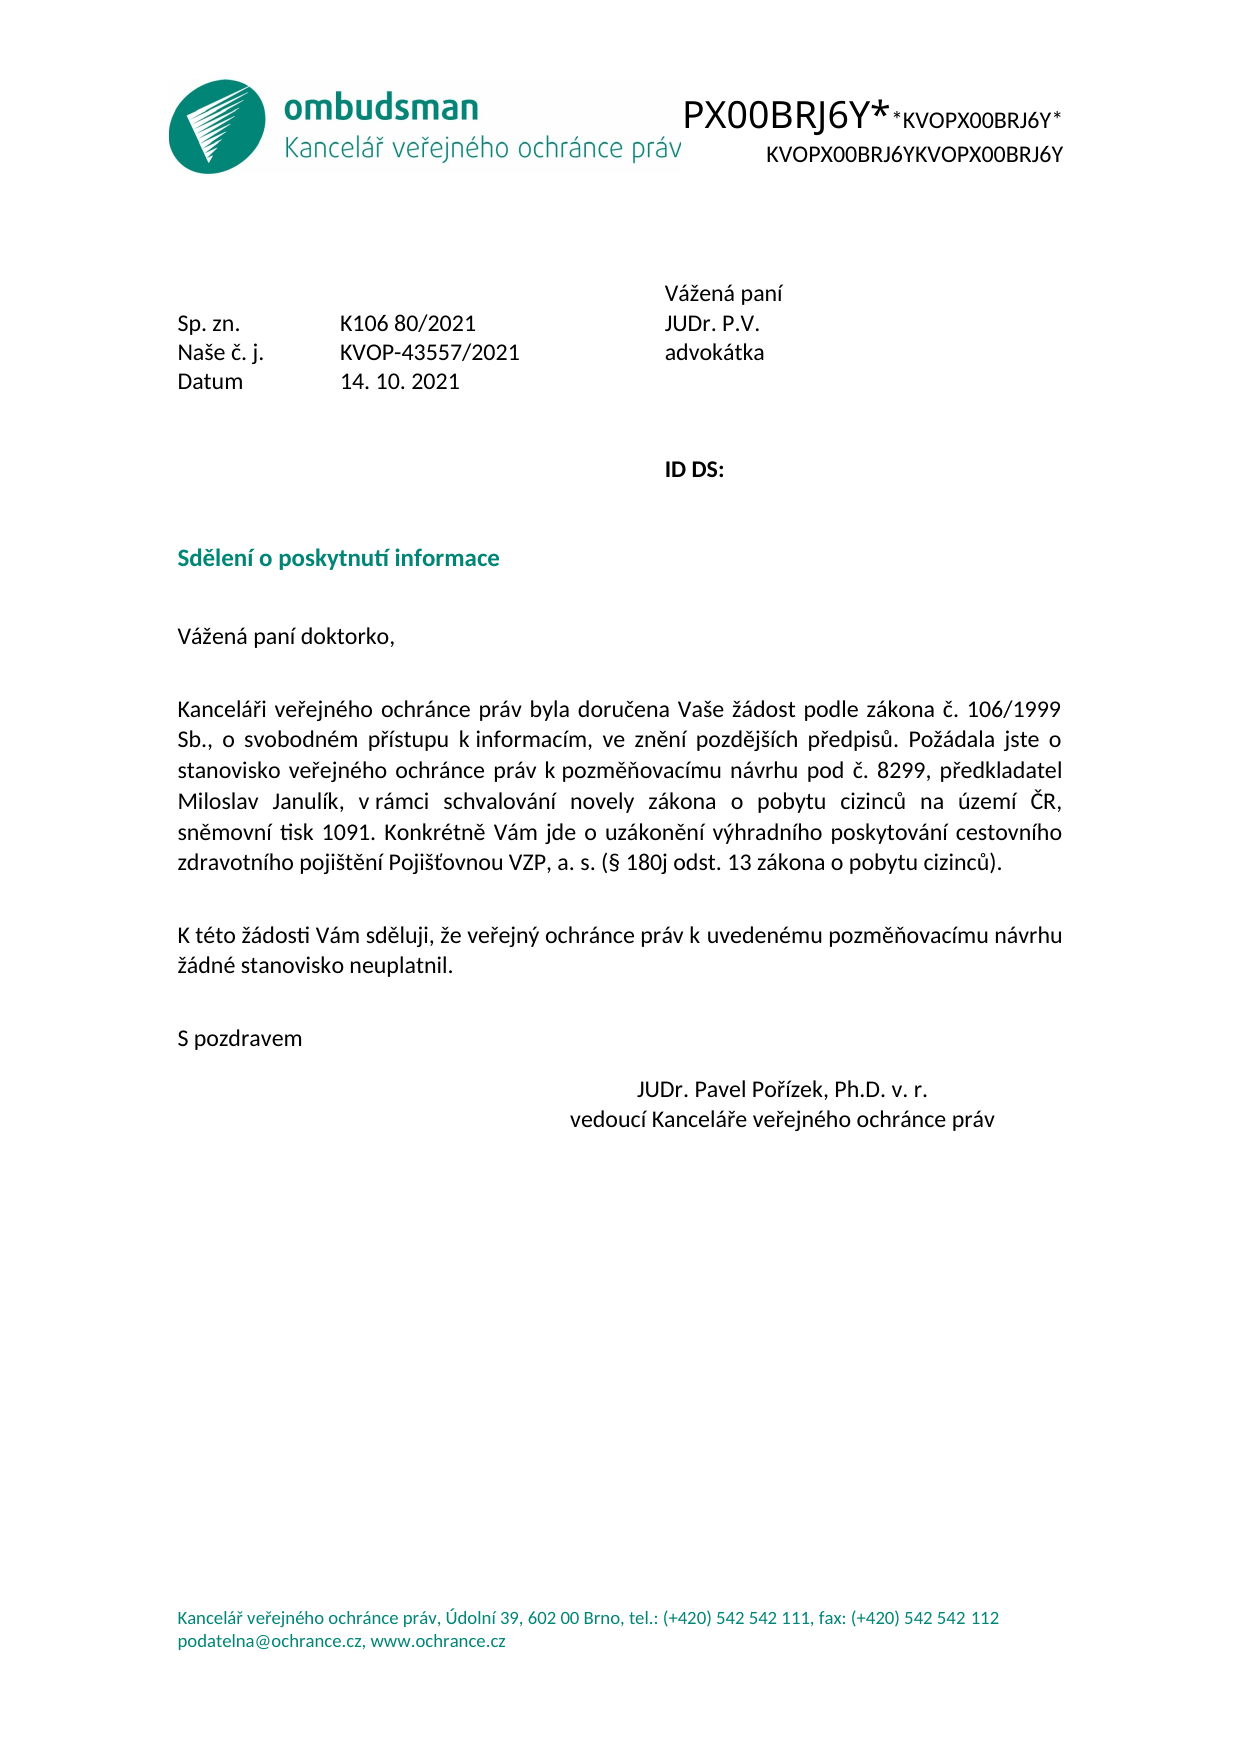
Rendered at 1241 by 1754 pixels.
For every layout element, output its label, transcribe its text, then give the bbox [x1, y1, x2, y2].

subtitle Sdělení o poskytnutí informace [177, 542, 1063, 572]
text Kanceláři veřejného ochránce práv byla doručena Vaše žádost podle zákona č. 106/1999 Sb., o svobodném přístupu k informacím, ve znění pozdějších předpisů. Požádala jste o stanovisko veřejného ochránce práv k pozměňovacímu návrhu pod č. 8299, předkladatel Miloslav Janulík, v rámci schvalování novely zákona o pobytu cizinců na území ČR, sněmovní tisk 1091. Konkrétně Vám jde o uzákonění výhradního poskytování cestovního zdravotního pojištění Pojišťovnou VZP, a. s. (§ 180j odst. 13 zákona o pobytu cizinců). [177, 694, 1063, 877]
text Vážená paní doktorko, [177, 621, 1063, 651]
table_header Sp. zn. Naše č. j. Datum [177, 220, 340, 542]
text vedoucí Kanceláře veřejného ochránce práv [502, 1104, 1063, 1133]
table_header Vážená paní JUDr. P.V. advokátka ID DS: [665, 220, 1085, 542]
text S pozdravem [177, 1023, 1063, 1052]
text K této žádosti Vám sděluji, že veřejný ochránce práv k uvedenému pozměňovacímu návrhu žádné stanovisko neuplatnil. [177, 920, 1063, 980]
text JUDr. Pavel Pořízek, Ph.D. v. r. [502, 1074, 1063, 1104]
table_header K106 80/2021 KVOP-43557/2021 14. 10. 2021 [340, 220, 664, 542]
